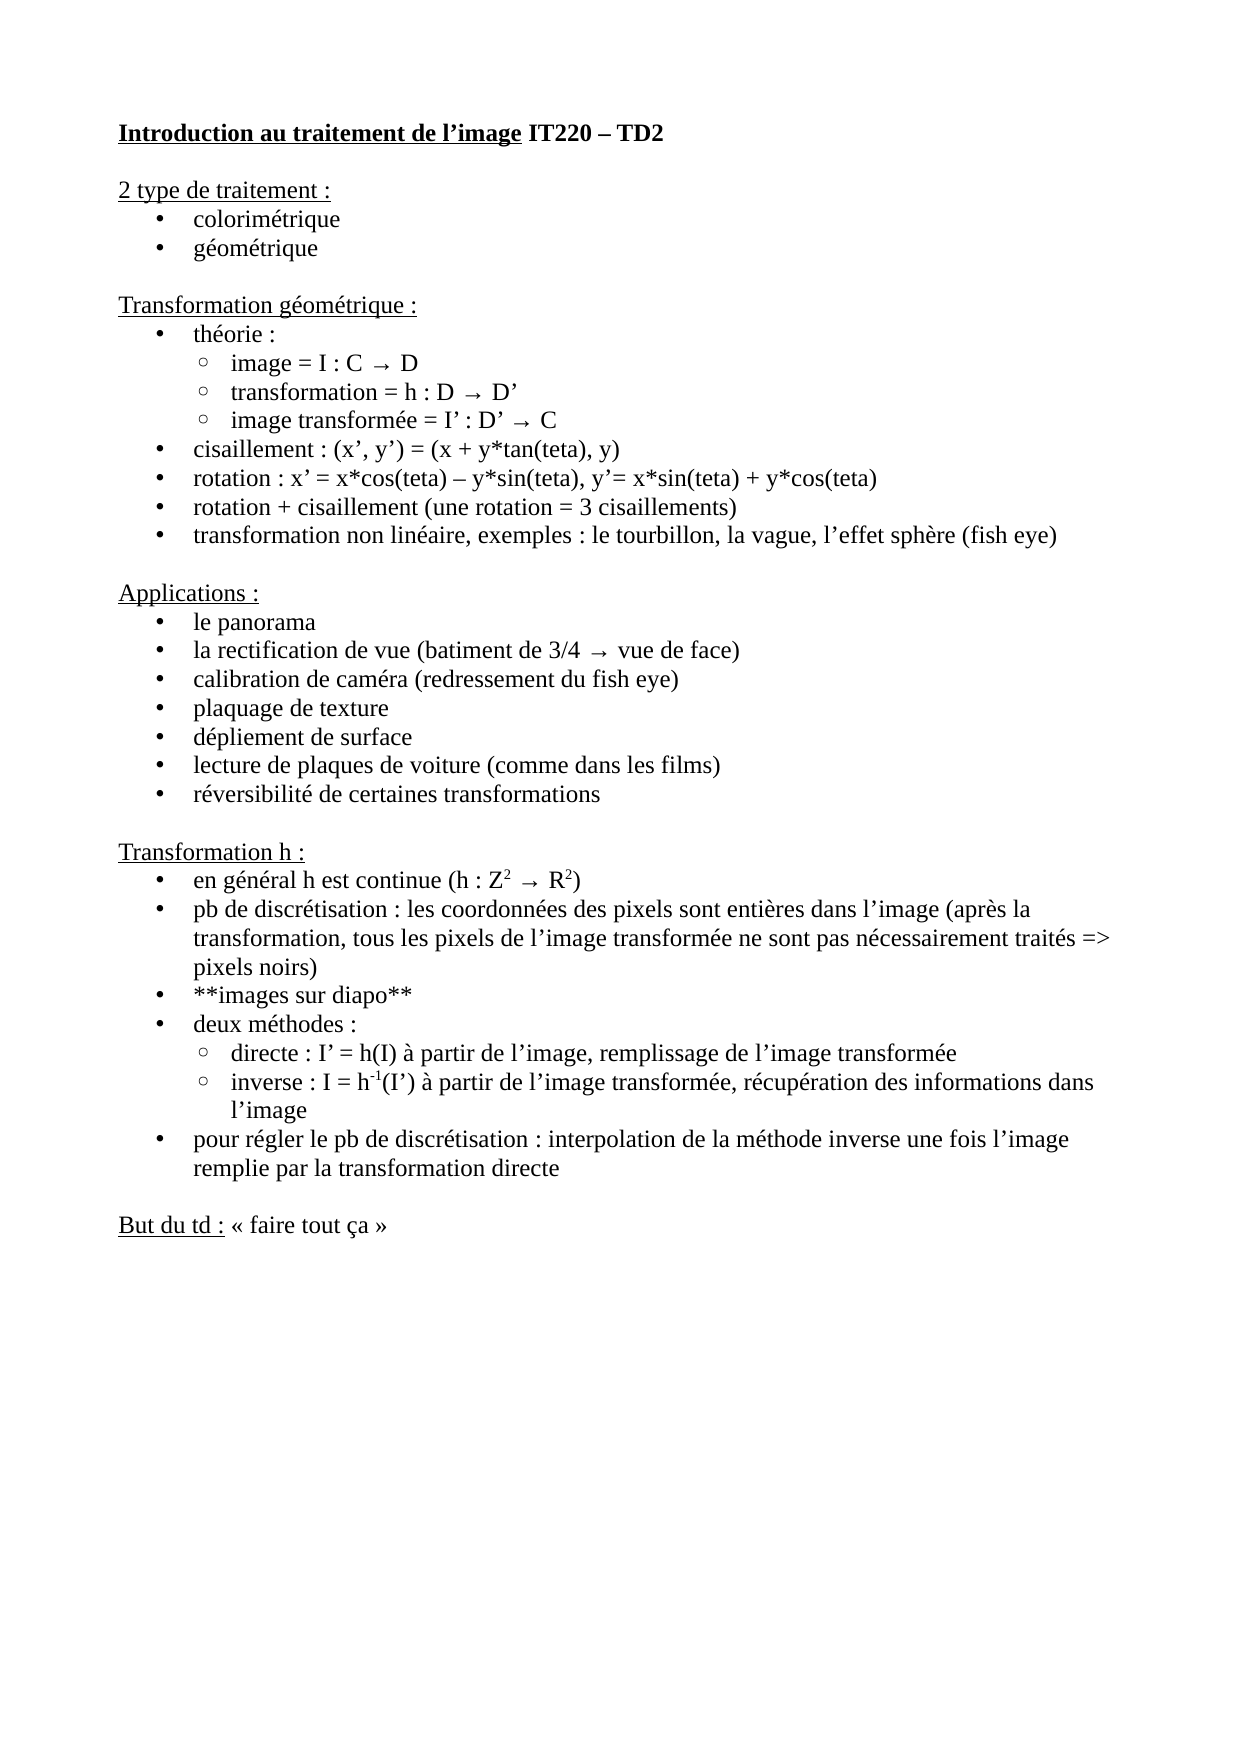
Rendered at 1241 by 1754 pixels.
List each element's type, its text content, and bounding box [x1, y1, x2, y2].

list **images sur diapo** [156, 981, 1122, 1009]
list dépliement de surface [156, 722, 1122, 751]
text Transformation h : [118, 837, 1122, 866]
list image = I : C → D [193, 348, 1122, 377]
list directe : I’ = h(I) à partir de l’image, remplissage de l’image transformée [193, 1038, 1122, 1067]
text 2 type de traitement : [118, 176, 1122, 204]
list géométrique [156, 233, 1122, 262]
list rotation + cisaillement (une rotation = 3 cisaillements) [156, 492, 1122, 521]
list réversibilité de certaines transformations [156, 779, 1122, 808]
list calibration de caméra (redressement du fish eye) [156, 664, 1122, 693]
list rotation : x’ = x*cos(teta) – y*sin(teta), y’= x*sin(teta) + y*cos(teta) [156, 463, 1122, 492]
list transformation = h : D → D’ [193, 377, 1122, 406]
text But du td : « faire tout ça » [118, 1211, 1122, 1239]
list théorie : [156, 319, 1122, 348]
text Applications : [118, 578, 1122, 607]
text Transformation géométrique : [118, 291, 1122, 319]
list lecture de plaques de voiture (comme dans les films) [156, 751, 1122, 779]
list inverse : I = h-1(I’) à partir de l’image transformée, récupération des informations dans l’image [193, 1067, 1122, 1124]
list pb de discrétisation : les coordonnées des pixels sont entières dans l’image (après la transformation, tous les pixels de l’image transformée ne sont pas nécessairement traités => pixels noirs) [156, 894, 1122, 981]
list cisaillement : (x’, y’) = (x + y*tan(teta), y) [156, 434, 1122, 463]
list deux méthodes : [156, 1009, 1122, 1038]
list colorimétrique [156, 204, 1122, 233]
list plaquage de texture [156, 693, 1122, 722]
list la rectification de vue (batiment de 3/4 → vue de face) [156, 636, 1122, 664]
list image transformée = I’ : D’ → C [193, 406, 1122, 434]
list en général h est continue (h : Z2 → R2) [156, 866, 1122, 894]
text Introduction au traitement de l’image IT220 – TD2 [118, 118, 1122, 147]
list le panorama [156, 607, 1122, 636]
list transformation non linéaire, exemples : le tourbillon, la vague, l’effet sphère (fish eye) [156, 521, 1122, 549]
list pour régler le pb de discrétisation : interpolation de la méthode inverse une fois l’image remplie par la transformation directe [156, 1124, 1122, 1182]
